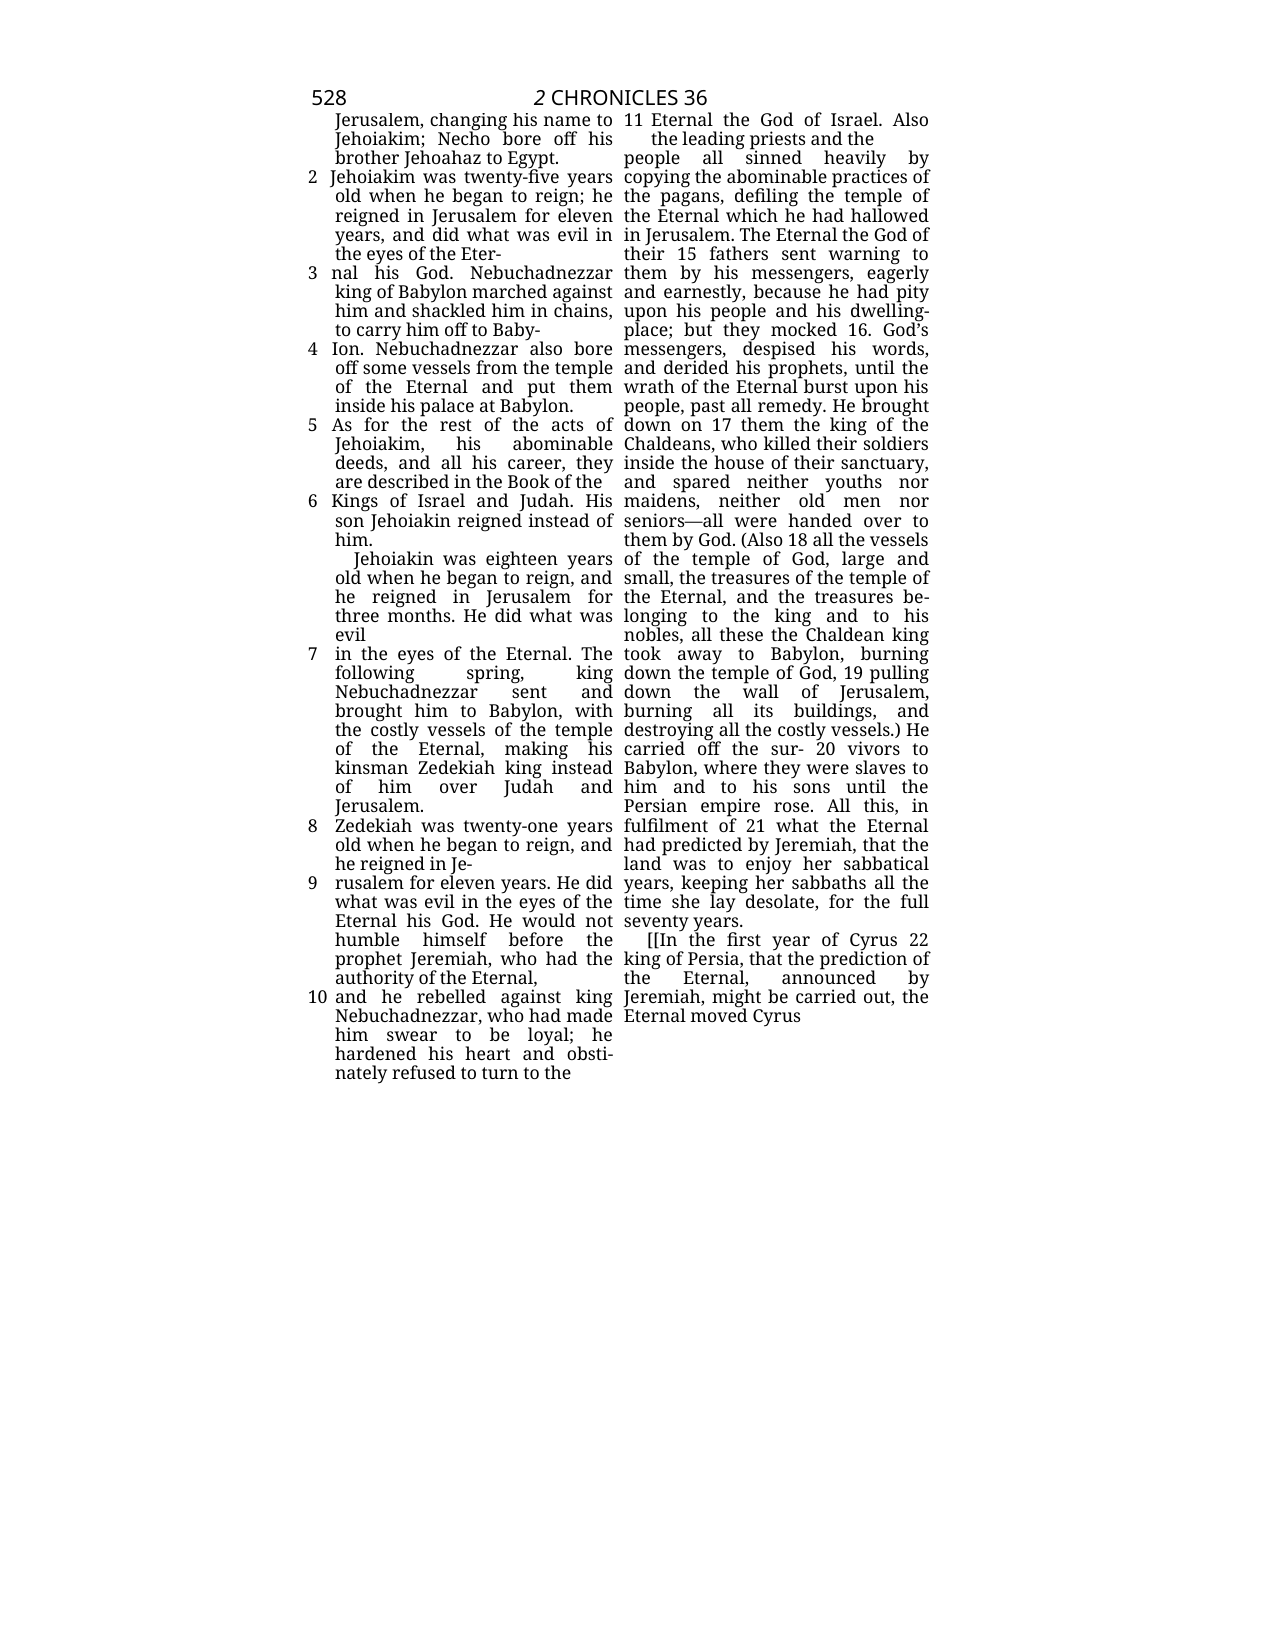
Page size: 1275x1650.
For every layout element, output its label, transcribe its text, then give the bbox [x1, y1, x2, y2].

list As for the rest of the acts of Jehoiakim, his abominable deeds, and all his career, they are described in the Book of the [308, 416, 613, 493]
list Ion. Nebuchadnezzar also bore off some vessels from the tem­ple of the Eternal and put them inside his palace at Babylon. [308, 340, 613, 416]
text Jehoiakin was eighteen years old when he began to reign, and he reigned in Jerusalem for three months. He did what was evil [335, 550, 613, 645]
text [[In the first year of Cyrus 22 king of Persia, that the predic­tion of the Eternal, announced by Jeremiah, might be carried out, the Eternal moved Cyrus [624, 931, 929, 1026]
list Eternal the God of Israel. Also the leading priests and the [624, 111, 929, 149]
list Zedekiah was twenty-one years old when he began to reign, and he reigned in Je- [308, 817, 613, 874]
list in the eyes of the Eternal. The following spring, king Nebuchad­nezzar sent and brought him to Babylon, with the costly vessels of the temple of the Eternal, making his kinsman Zedekiah king instead of him over Judah and Jerusalem. [308, 645, 613, 817]
list nal his God. Nebuchadnezzar king of Babylon marched against him and shackled him in chains, to carry him off to Baby- [308, 264, 613, 340]
list Jehoiakim was twenty-five years old when he began to reign; he reigned in Jerusalem for eleven years, and did what was evil in the eyes of the Eter- [308, 169, 613, 264]
list rusalem for eleven years. He did what was evil in the eyes of the Eternal his God. He would not humble himself be­fore the prophet Jeremiah, who had the authority of the Eternal, [308, 874, 613, 988]
text people all sinned heavily by copying the abominable prac­tices of the pagans, defiling the temple of the Eternal which he had hallowed in Jerusalem. The Eternal the God of their 15 fathers sent warning to them by his messengers, eagerly and earnestly, because he had pity upon his people and his dwell­ing-place; but they mocked 16. God’s messengers, despised his words, and derided his prophets, until the wrath of the Eternal burst upon his people, past all remedy. He brought down on 17 them the king of the Chaldeans, who killed their soldiers inside the house of their sanctuary, and spared neither youths nor maidens, neither old men nor seniors—all were handed over to them by God. (Also 18 all the vessels of the tem­ple of God, large and small, the treasures of the temple of the Eternal, and the treasures be­longing to the king and to his nobles, all these the Chaldean king took away to Babylon, burning down the temple of God, 19 pulling down the wall of Jerusa­lem, burning all its buildings, and destroying all the costly ves­sels.) He carried off the sur- 20 vivors to Babylon, where they were slaves to him and to his sons until the Persian empire rose. All this, in fulfilment of 21 what the Eternal had predicted by Jeremiah, that the land was to enjoy her sabbatical years, keeping her sabbaths all the time she lay desolate, for the full seventy years. [624, 149, 929, 931]
text Jerusalem, changing his name to Jehoiakim; Necho bore off his brother Jehoahaz to Egypt. [335, 113, 613, 169]
list and he rebelled against king Nebuchadnezzar, who had made him swear to be loyal; he hardened his heart and obsti­nately refused to turn to the [308, 988, 613, 1084]
list Kings of Israel and Judah. His son Jehoiakin reigned instead of him. [308, 493, 613, 550]
